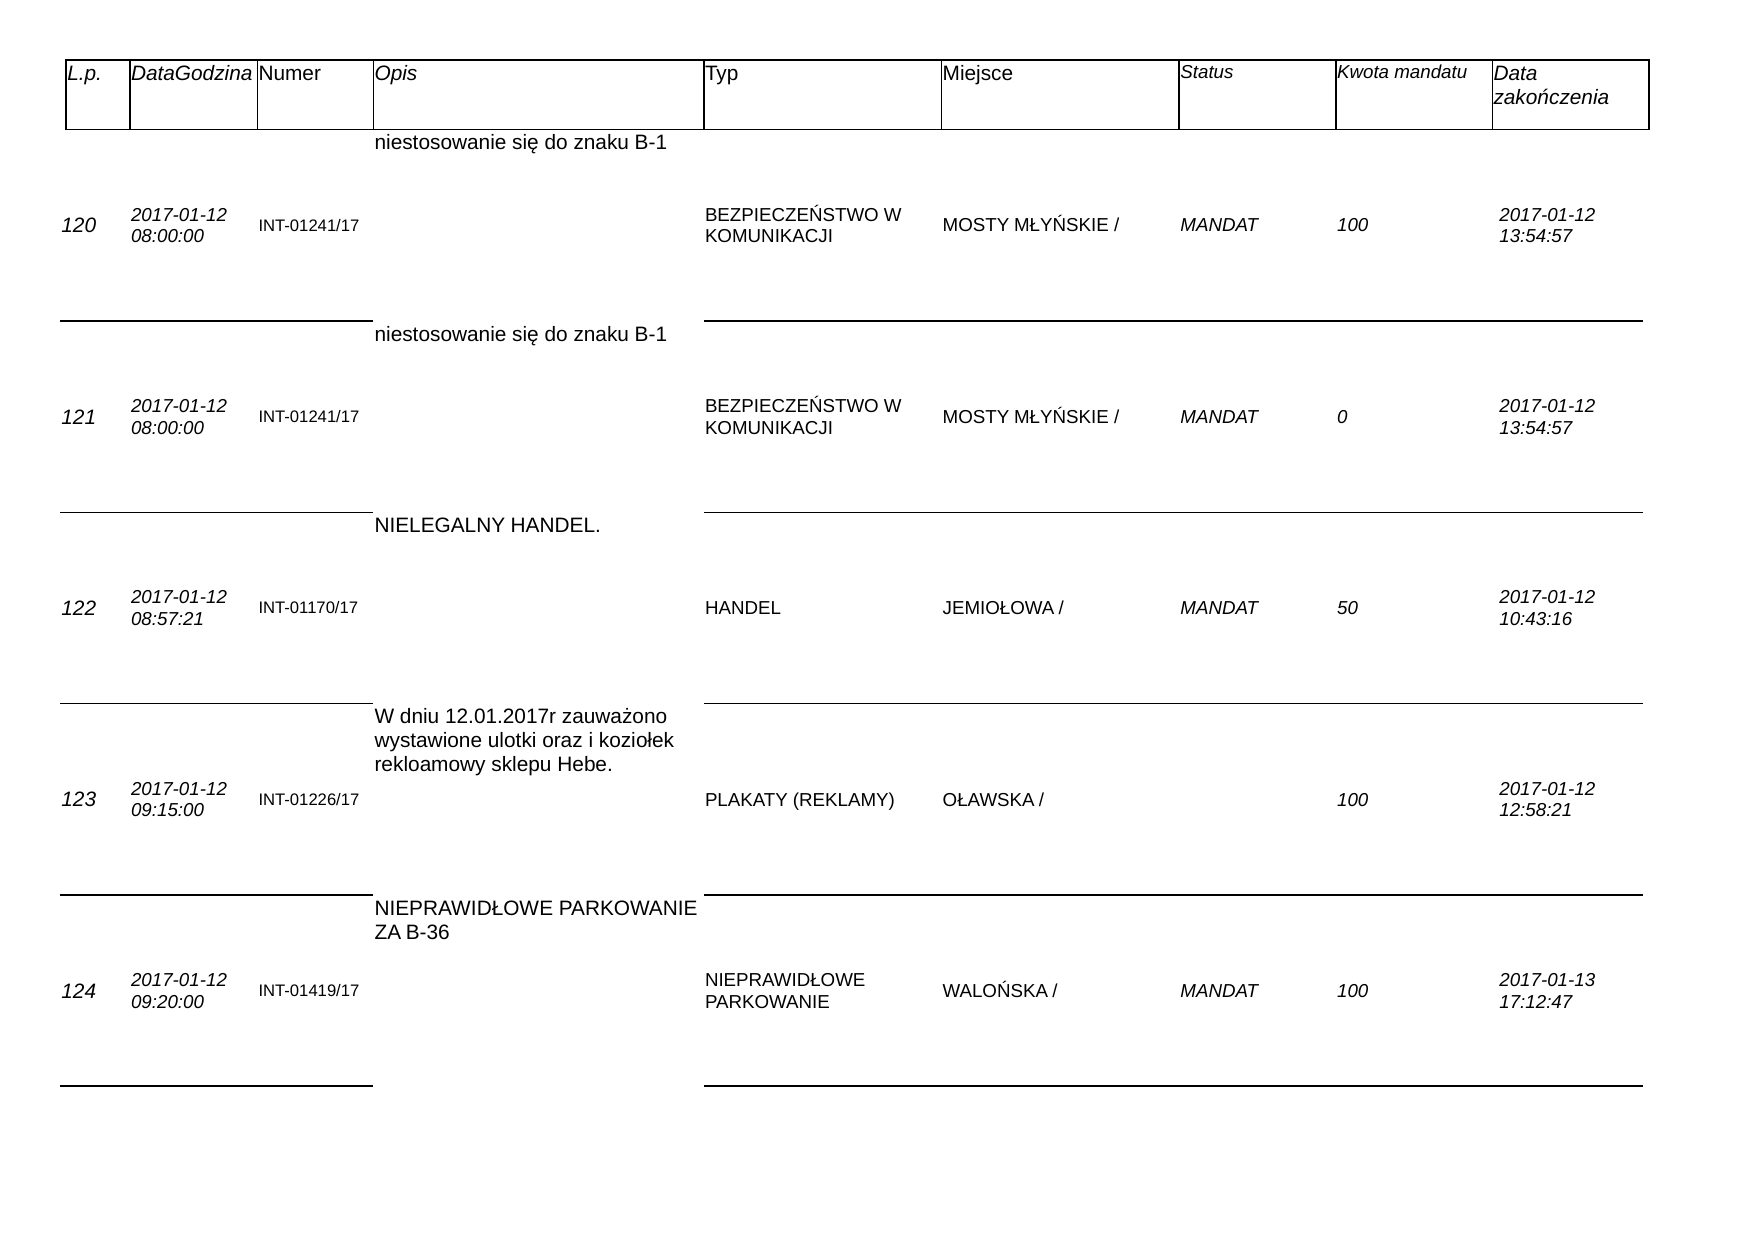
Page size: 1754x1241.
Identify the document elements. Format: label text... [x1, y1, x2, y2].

table_cell 100 [1336, 130, 1498, 320]
table_cell 2017-01-12 08:57:21 [130, 513, 257, 703]
table_cell INT-01170/17 [257, 513, 373, 703]
table_header Kwota mandatu [1337, 61, 1492, 129]
table_cell 2017-01-12 12:58:21 [1498, 704, 1643, 894]
table_cell INT-01241/17 [257, 322, 373, 511]
table_header Numer [258, 61, 373, 129]
table_cell 121 [60, 322, 130, 511]
table_header [60, 59, 65, 129]
table_cell [1643, 894, 1649, 1085]
table_cell 100 [1336, 896, 1498, 1085]
table_cell 2017-01-12 09:15:00 [130, 704, 257, 894]
table_cell MANDAT [1179, 513, 1336, 703]
table_cell 124 [60, 896, 130, 1085]
table_cell OŁAWSKA / [941, 704, 1179, 894]
table_cell JEMIOŁOWA / [941, 513, 1179, 703]
table_cell INT-01226/17 [257, 704, 373, 894]
table_header Status [1180, 61, 1335, 129]
table_cell [1643, 703, 1649, 894]
table_cell 2017-01-12 13:54:57 [1498, 130, 1643, 320]
table_cell PLAKATY (REKLAMY) [704, 704, 941, 894]
table_cell MOSTY MŁYŃSKIE / [941, 130, 1179, 320]
table_cell MANDAT [1179, 130, 1336, 320]
table_header Opis [374, 61, 703, 129]
table_cell 2017-01-12 09:20:00 [130, 896, 257, 1085]
table_cell W dniu 12.01.2017r zauważono wystawione ulotki oraz i koziołek rekloamowy sklepu Hebe. [373, 703, 704, 894]
table_cell MANDAT [1179, 896, 1336, 1085]
table_cell NIEPRAWIDŁOWE PARKOWANIE ZA B-36 [373, 894, 704, 1085]
table_cell 2017-01-13 17:12:47 [1498, 896, 1643, 1085]
table_cell niestosowanie się do znaku B-1 [373, 130, 704, 320]
table_cell 2017-01-12 08:00:00 [130, 130, 257, 320]
table_header L.p. [67, 61, 129, 129]
table_cell BEZPIECZEŃSTWO W KOMUNIKACJI [704, 322, 941, 511]
table_cell HANDEL [704, 513, 941, 703]
table_cell 0 [1336, 322, 1498, 511]
table_cell [1643, 511, 1649, 703]
table_cell BEZPIECZEŃSTWO W KOMUNIKACJI [704, 130, 941, 320]
table_cell 120 [60, 129, 130, 320]
table_cell [1179, 704, 1336, 894]
table_cell MANDAT [1179, 322, 1336, 511]
table_header Data zakończenia [1493, 61, 1648, 129]
table_cell 122 [60, 513, 130, 703]
table_cell 2017-01-12 13:54:57 [1498, 322, 1643, 511]
table_cell NIELEGALNY HANDEL. [373, 511, 704, 703]
table_header DataGodzina [131, 61, 257, 129]
table_cell WALOŃSKA / [941, 896, 1179, 1085]
table_cell 50 [1336, 513, 1498, 703]
table_cell niestosowanie się do znaku B-1 [373, 320, 704, 511]
table_cell INT-01419/17 [257, 896, 373, 1085]
table_cell NIEPRAWIDŁOWE PARKOWANIE [704, 896, 941, 1085]
table_header Typ [705, 61, 941, 129]
table_cell 2017-01-12 10:43:16 [1498, 513, 1643, 703]
table_cell 2017-01-12 08:00:00 [130, 322, 257, 511]
table_cell MOSTY MŁYŃSKIE / [941, 322, 1179, 511]
table_cell 123 [60, 704, 130, 894]
table_cell [1643, 130, 1649, 320]
table_cell 100 [1336, 704, 1498, 894]
table_cell INT-01241/17 [257, 130, 373, 320]
table_header Miejsce [942, 61, 1178, 129]
table_cell [1643, 320, 1649, 511]
